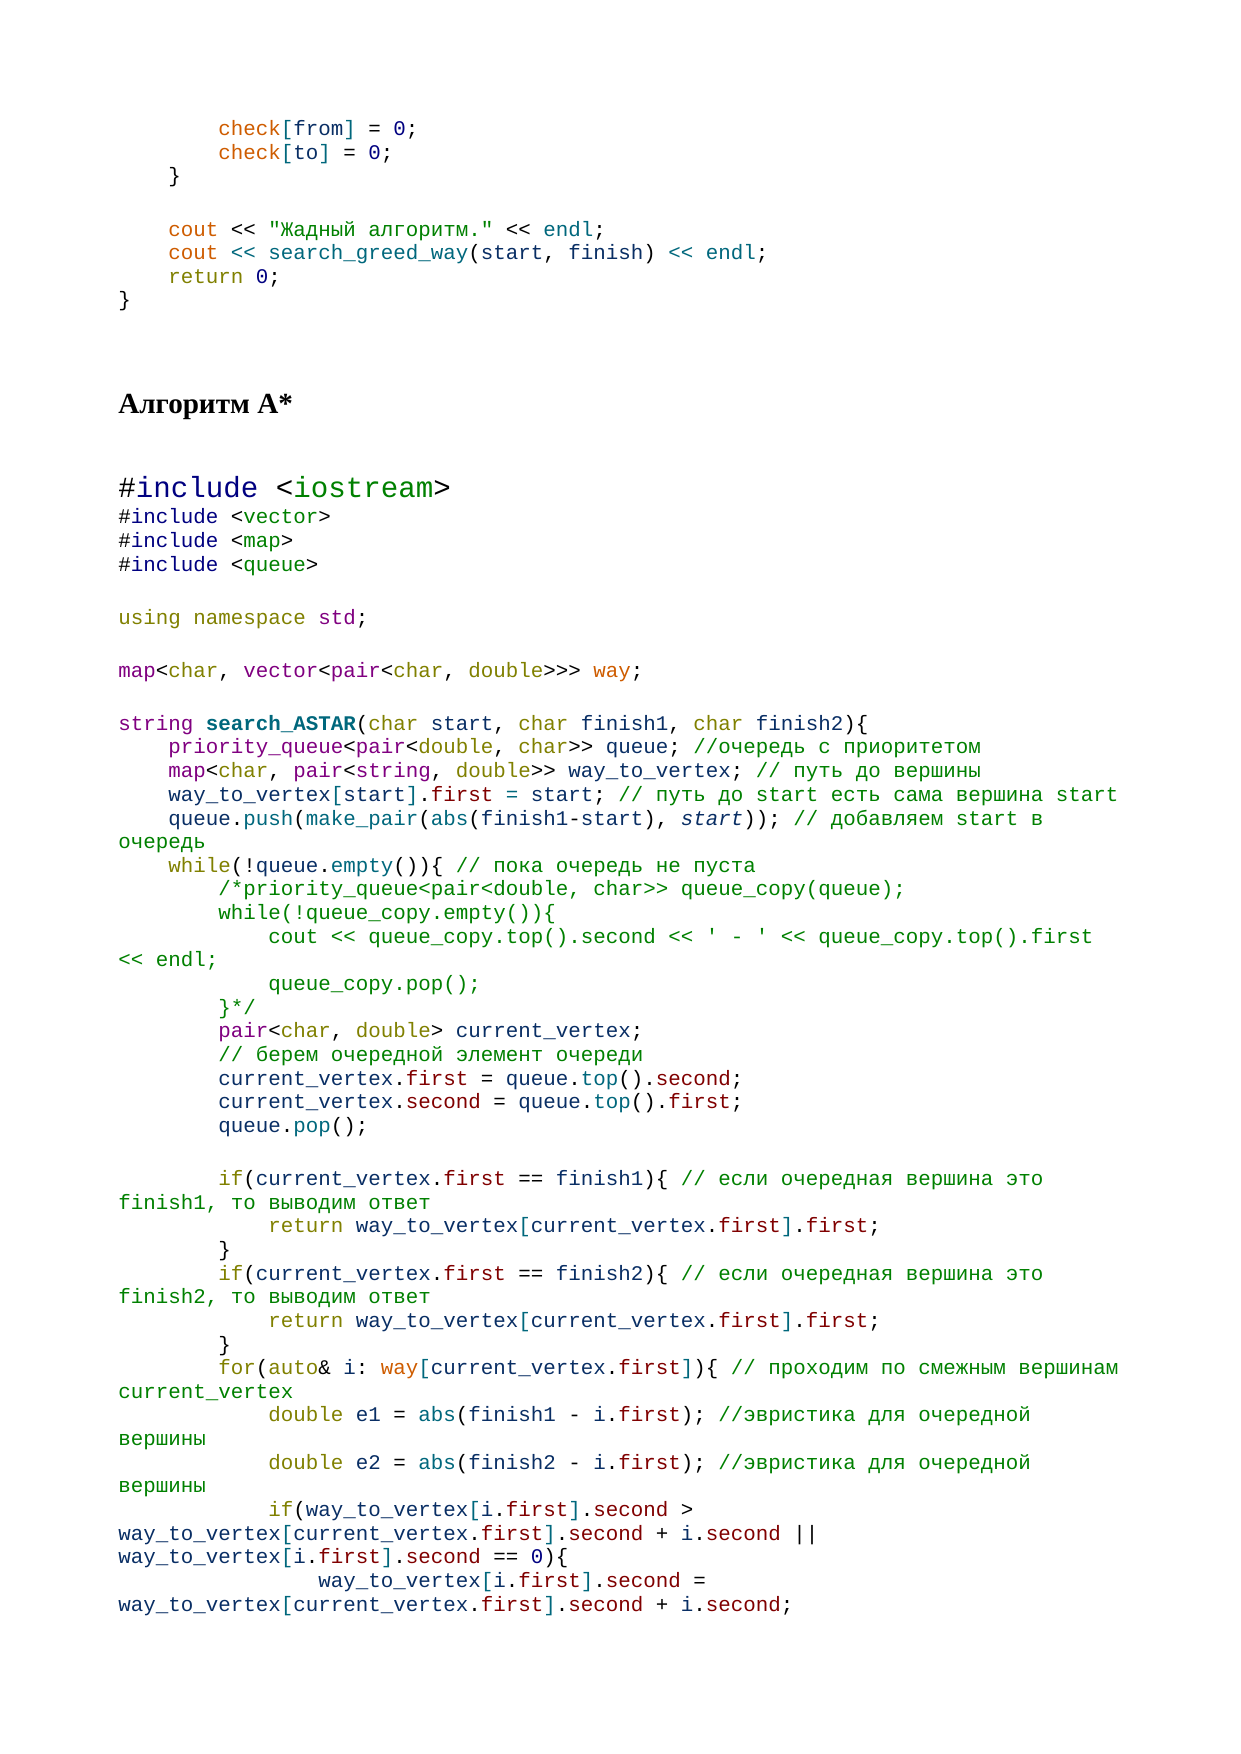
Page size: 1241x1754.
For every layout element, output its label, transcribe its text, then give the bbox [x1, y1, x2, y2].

text return way_to_vertex[current_vertex.first].first; [118, 1310, 1122, 1333]
text } [118, 1333, 1122, 1357]
text queue.push(make_pair(abs(finish1-start), start)); // добавляем start в очередь [118, 807, 1122, 855]
text cout << "Жадный алгоритм." << endl; [118, 218, 1122, 242]
text #include <queue> [118, 553, 1122, 577]
text #include <map> [118, 530, 1122, 553]
text map<char, pair<string, double>> way_to_vertex; // путь до вершины [118, 760, 1122, 784]
text way_to_vertex[start].first = start; // путь до start есть сама вершина start [118, 784, 1122, 807]
text /*priority_queue<pair<double, char>> queue_copy(queue); [118, 878, 1122, 902]
text queue_copy.pop(); [118, 973, 1122, 997]
text for(auto& i: way[current_vertex.first]){ // проходим по смежным вершинам current_vertex [118, 1357, 1122, 1404]
text } [118, 165, 1122, 189]
text current_vertex.second = queue.top().first; [118, 1091, 1122, 1115]
text way_to_vertex[i.first].second = way_to_vertex[current_vertex.first].second + i.second; [118, 1570, 1122, 1617]
text if(current_vertex.first == finish2){ // если очередная вершина это finish2, то выводим ответ [118, 1263, 1122, 1310]
text cout << search_greed_way(start, finish) << endl; [118, 242, 1122, 266]
text map<char, vector<pair<char, double>>> way; [118, 660, 1122, 683]
text double e2 = abs(finish2 - i.first); //эвристика для очередной вершины [118, 1452, 1122, 1499]
text double e1 = abs(finish1 - i.first); //эвристика для очередной вершины [118, 1404, 1122, 1452]
text #include <iostream> [118, 473, 1122, 506]
text return 0; [118, 266, 1122, 289]
text #include <vector> [118, 506, 1122, 530]
text return way_to_vertex[current_vertex.first].first; [118, 1215, 1122, 1239]
text } [118, 1239, 1122, 1263]
text pair<char, double> current_vertex; [118, 1020, 1122, 1044]
text queue.pop(); [118, 1115, 1122, 1138]
text priority_queue<pair<double, char>> queue; //очередь с приоритетом [118, 737, 1122, 760]
text while(!queue.empty()){ // пока очередь не пуста [118, 855, 1122, 878]
text // берем очередной элемент очереди [118, 1044, 1122, 1068]
text }*/ [118, 997, 1122, 1020]
text check[to] = 0; [118, 142, 1122, 165]
text current_vertex.first = queue.top().second; [118, 1068, 1122, 1091]
text Алгоритм А* [118, 386, 1122, 420]
text while(!queue_copy.empty()){ [118, 902, 1122, 926]
text cout << queue_copy.top().second << ' - ' << queue_copy.top().first << endl; [118, 926, 1122, 973]
text } [118, 289, 1122, 313]
text if(way_to_vertex[i.first].second > way_to_vertex[current_vertex.first].second + i.second || way_to_vertex[i.first].second == 0){ [118, 1499, 1122, 1570]
text if(current_vertex.first == finish1){ // если очередная вершина это finish1, то выводим ответ [118, 1168, 1122, 1215]
text check[from] = 0; [118, 118, 1122, 142]
text using namespace std; [118, 607, 1122, 630]
text string search_ASTAR(char start, char finish1, char finish2){ [118, 713, 1122, 737]
